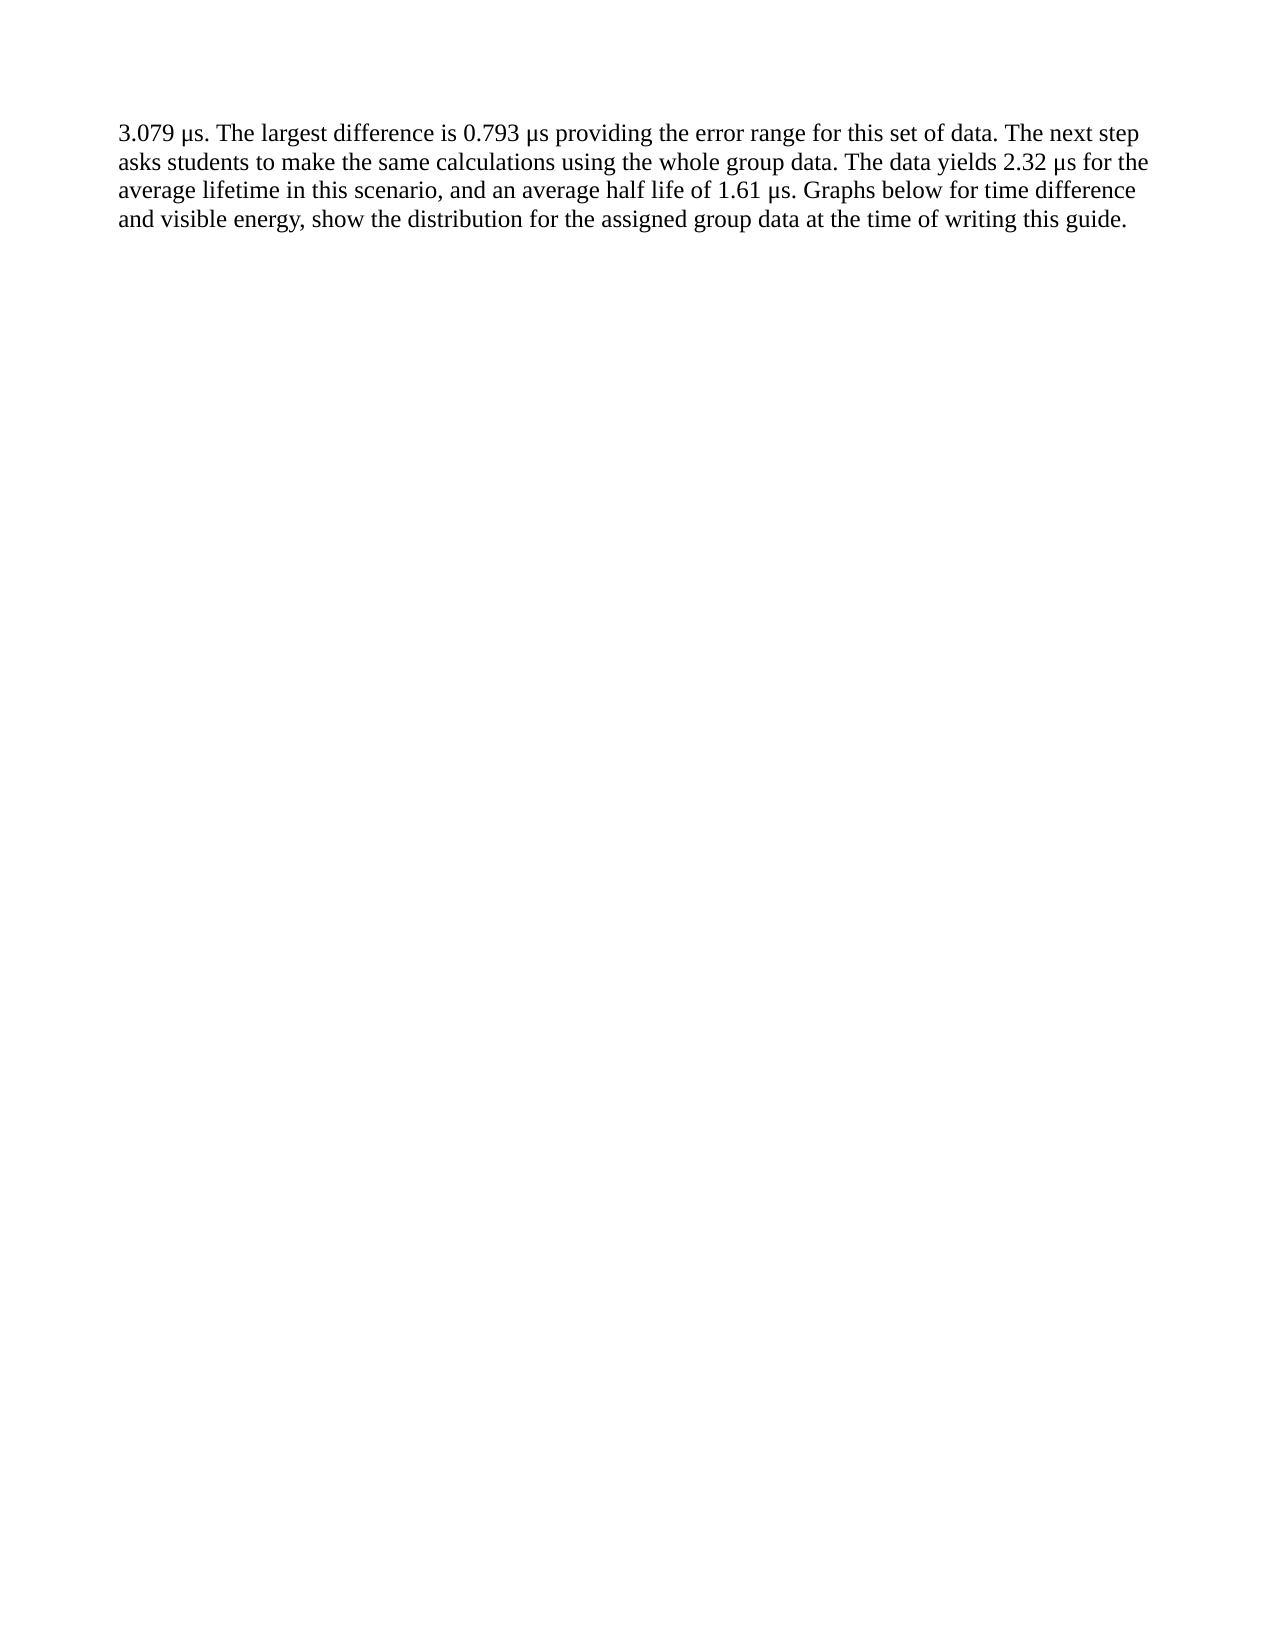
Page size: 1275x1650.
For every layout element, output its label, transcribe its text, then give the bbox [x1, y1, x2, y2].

text 3.079 μs. The largest difference is 0.793 μs providing the error range for this set of data. The next step asks students to make the same calculations using the whole group data. The data yields 2.32 μs for the average lifetime in this scenario, and an average half life of 1.61 μs. Graphs below for time difference and visible energy, show the distribution for the assigned group data at the time of writing this guide. [118, 118, 1157, 233]
